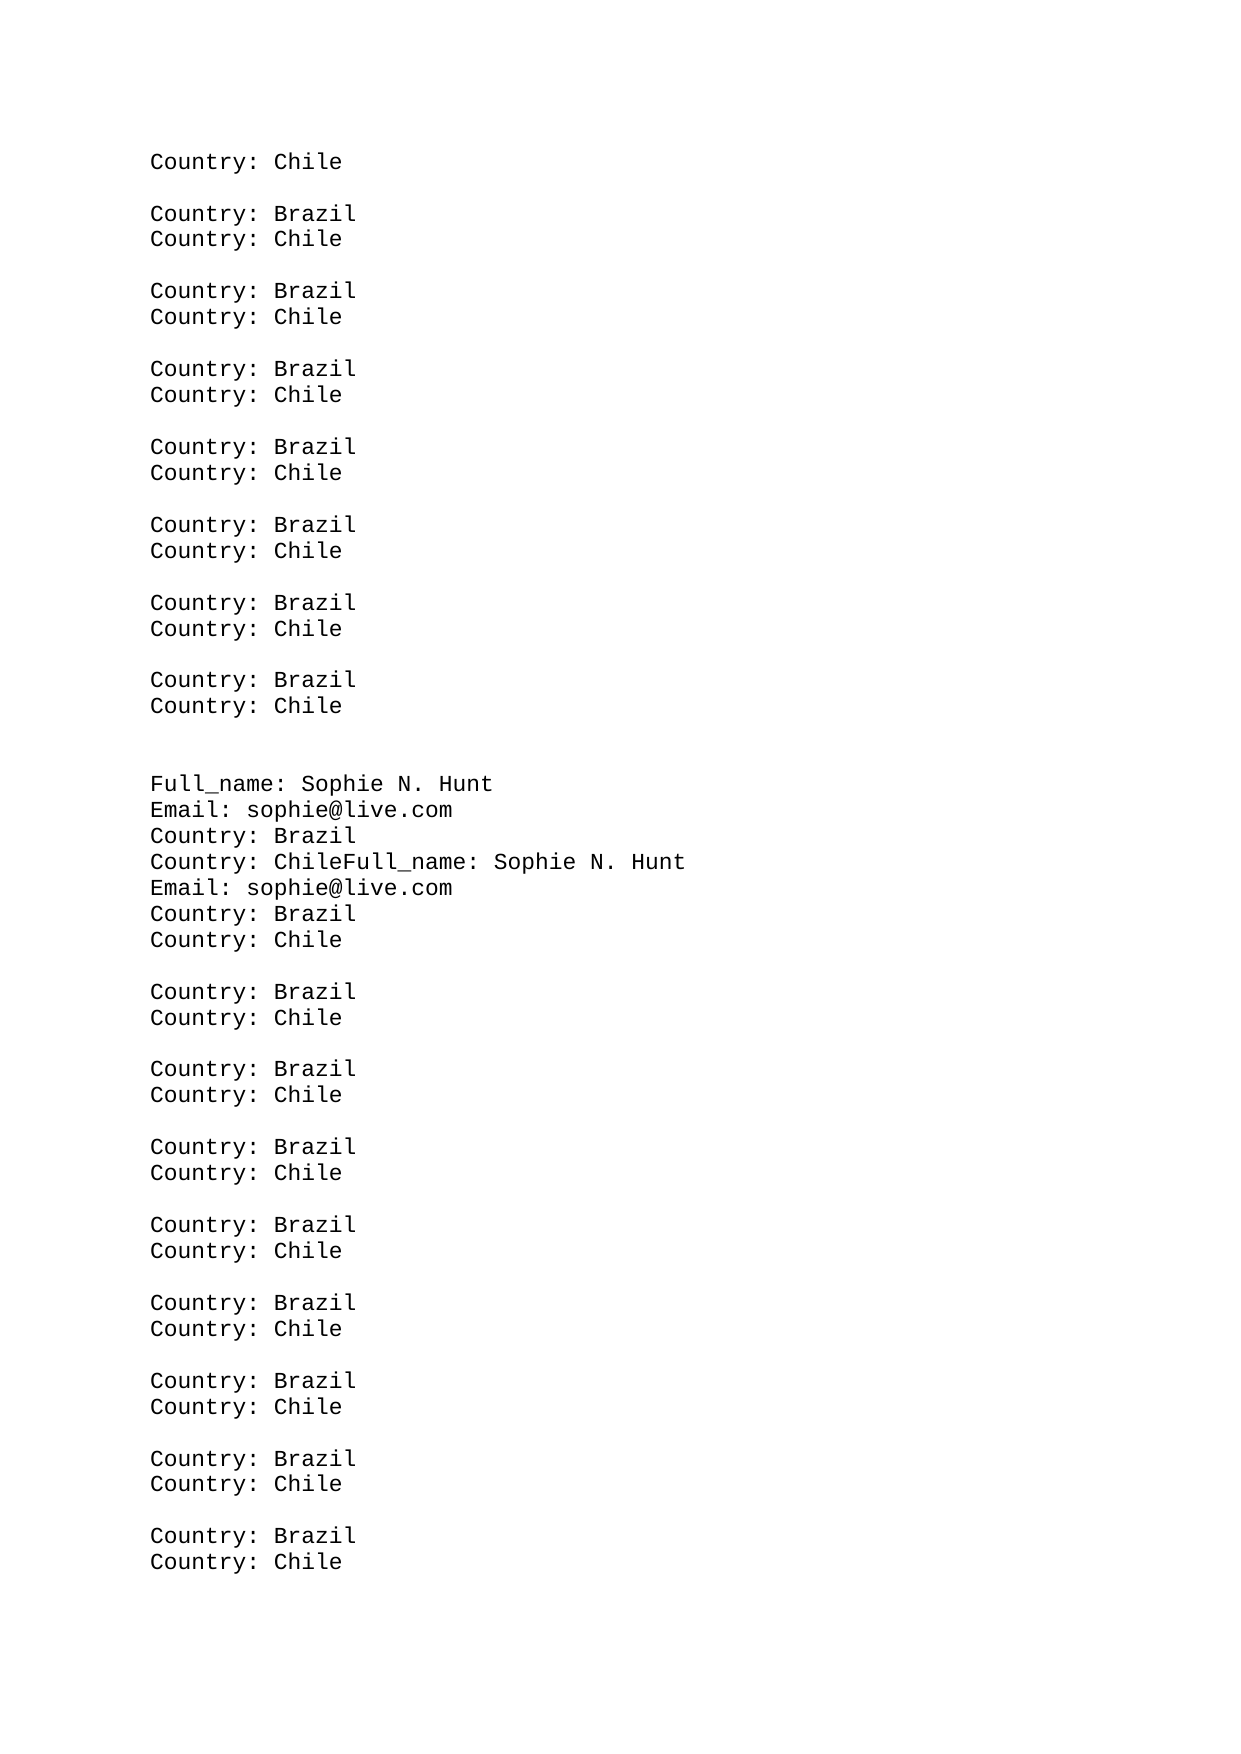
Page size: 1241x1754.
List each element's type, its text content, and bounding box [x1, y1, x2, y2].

text Country: Brazil [150, 1525, 1090, 1551]
text Country: Brazil [150, 435, 1090, 461]
text Country: Chile [150, 1006, 1090, 1032]
text Country: Brazil [150, 280, 1090, 306]
text Country: Chile [150, 383, 1090, 409]
text Country: Chile [150, 539, 1090, 565]
text Country: Brazil [150, 669, 1090, 695]
text Country: Brazil [150, 202, 1090, 228]
text Country: Chile [150, 1473, 1090, 1499]
text Country: Chile [150, 1239, 1090, 1265]
text Country: Chile [150, 150, 1090, 176]
text Country: Brazil [150, 824, 1090, 850]
text Country: Brazil [150, 513, 1090, 539]
text Country: Chile [150, 228, 1090, 254]
text Country: Chile [150, 1162, 1090, 1187]
text Country: Chile [150, 695, 1090, 721]
text Email: sophie@live.com [150, 876, 1090, 902]
text Country: Chile [150, 928, 1090, 954]
text Country: Chile [150, 306, 1090, 332]
text Country: Brazil [150, 1136, 1090, 1162]
text Country: Brazil [150, 1213, 1090, 1239]
text Country: Chile [150, 1317, 1090, 1343]
text Country: Brazil [150, 1058, 1090, 1084]
text Email: sophie@live.com [150, 798, 1090, 824]
text Country: Chile [150, 1084, 1090, 1110]
text Country: Brazil [150, 591, 1090, 617]
text Country: Chile [150, 461, 1090, 487]
text Country: Brazil [150, 357, 1090, 383]
text Country: Chile [150, 617, 1090, 643]
text Full_name: Sophie N. Hunt [150, 772, 1090, 798]
text Country: Chile [150, 1551, 1090, 1577]
text Country: Chile [150, 1395, 1090, 1421]
text Country: Brazil [150, 1447, 1090, 1473]
text Country: Brazil [150, 1369, 1090, 1395]
text Country: Brazil [150, 1291, 1090, 1317]
text Country: Brazil [150, 902, 1090, 928]
text Country: ChileFull_name: Sophie N. Hunt [150, 850, 1090, 876]
text Country: Brazil [150, 980, 1090, 1006]
